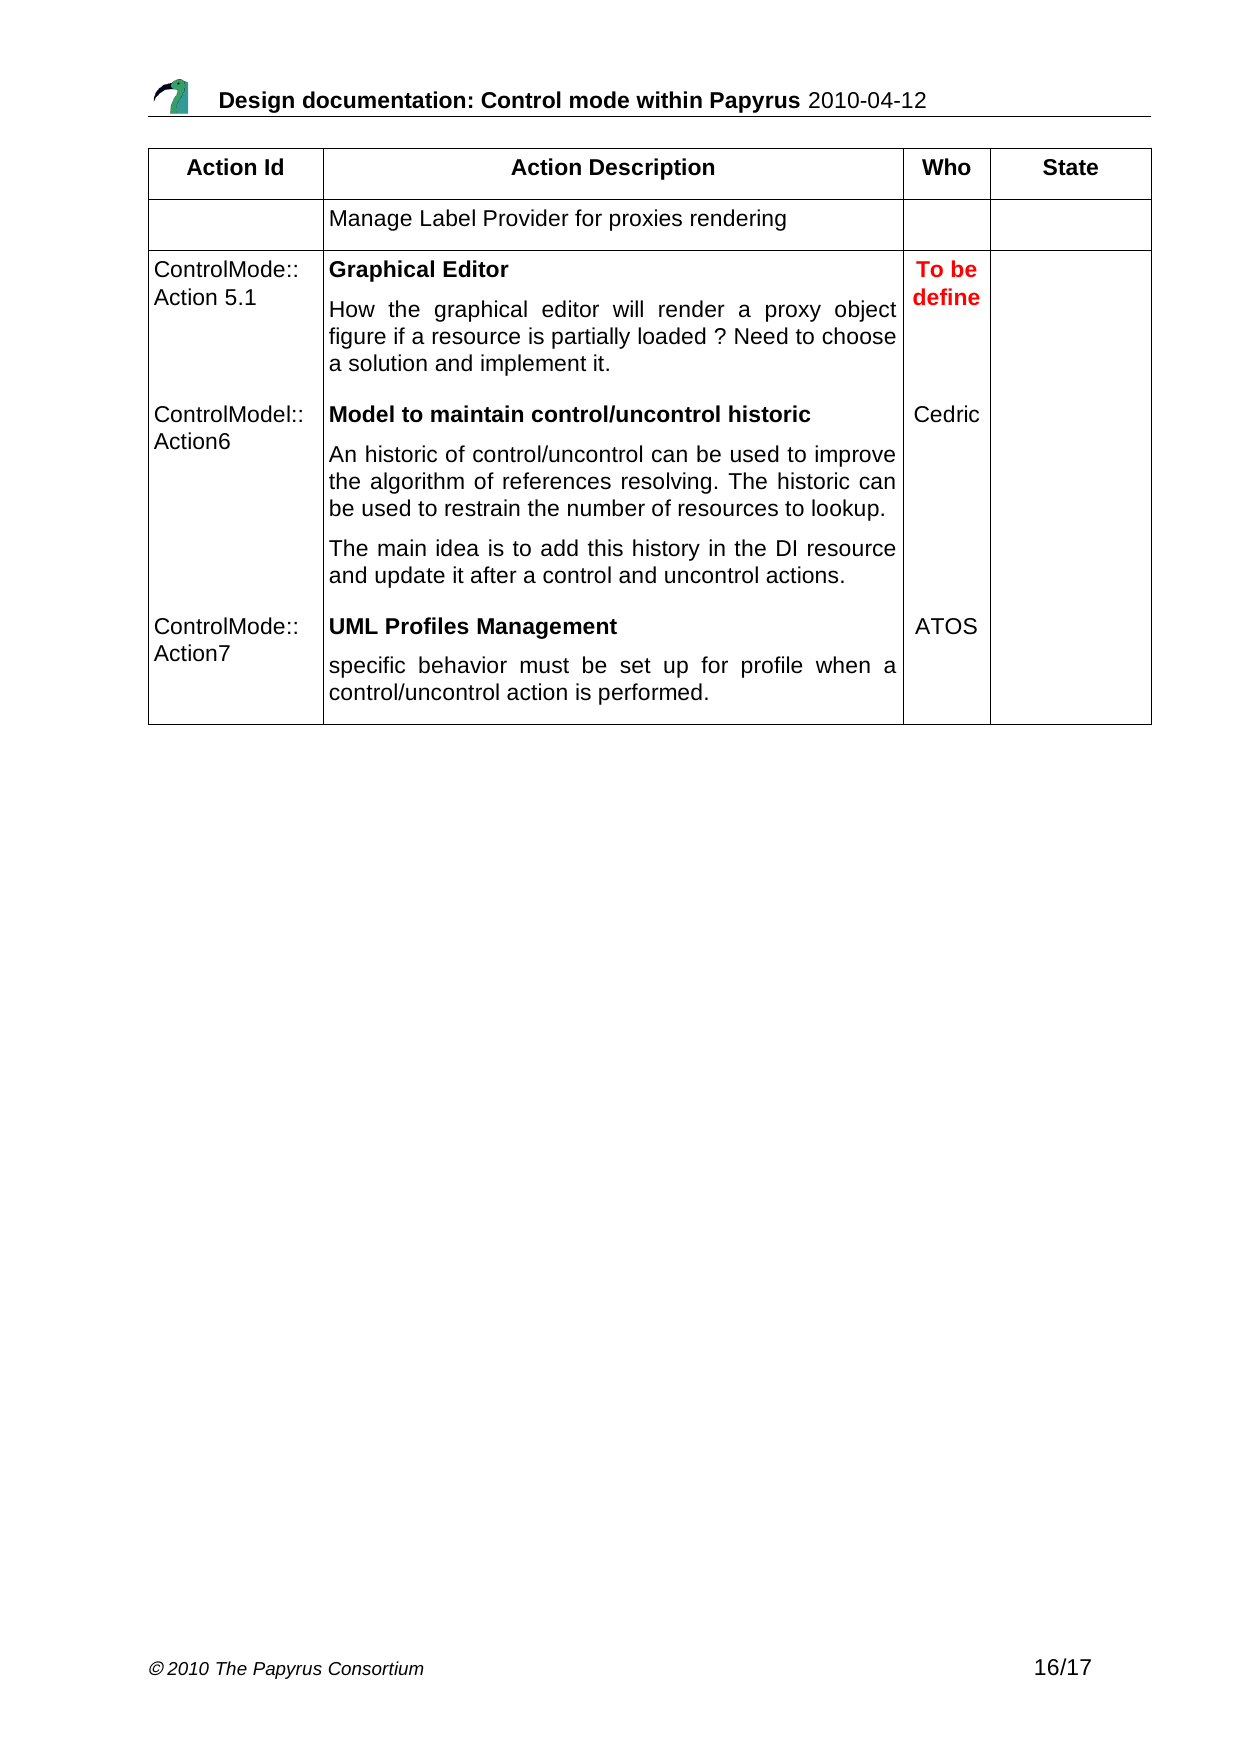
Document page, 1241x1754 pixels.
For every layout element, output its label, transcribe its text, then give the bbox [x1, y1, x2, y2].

table_cell [991, 251, 1151, 395]
table_header Action Id [149, 149, 323, 199]
table_cell To be define [904, 251, 990, 395]
table_cell Cedric [904, 395, 990, 606]
table_cell ControlModel::Action6 [149, 395, 323, 606]
table_cell [991, 395, 1151, 606]
table_header Action Description [324, 149, 903, 199]
picture [153, 79, 189, 114]
table_cell ControlMode:: Action 5.1 [149, 251, 323, 395]
table_cell UML Profiles Management specific behavior must be set up for profile when a control/uncontrol action is performed. [324, 606, 903, 724]
table_cell ControlMode:: Action7 [149, 606, 323, 724]
table_cell Model to maintain control/uncontrol historic An historic of control/uncontrol can be used to improve the algorithm of references resolving. The historic can be used to restrain the number of resources to lookup. The main idea is to add this history in the DI resource and update it after a control and uncontrol actions. [324, 395, 903, 606]
table_cell [904, 200, 990, 250]
table_cell [991, 606, 1151, 724]
table_cell [991, 200, 1151, 250]
table_header State [991, 149, 1151, 199]
table_cell [149, 200, 323, 250]
table_cell Graphical Editor How the graphical editor will render a proxy object figure if a resource is partially loaded ? Need to choose a solution and implement it. [324, 251, 903, 395]
table_cell ATOS [904, 606, 990, 724]
table_cell Manage Label Provider for proxies rendering [324, 200, 903, 250]
table_header Who [904, 149, 990, 199]
